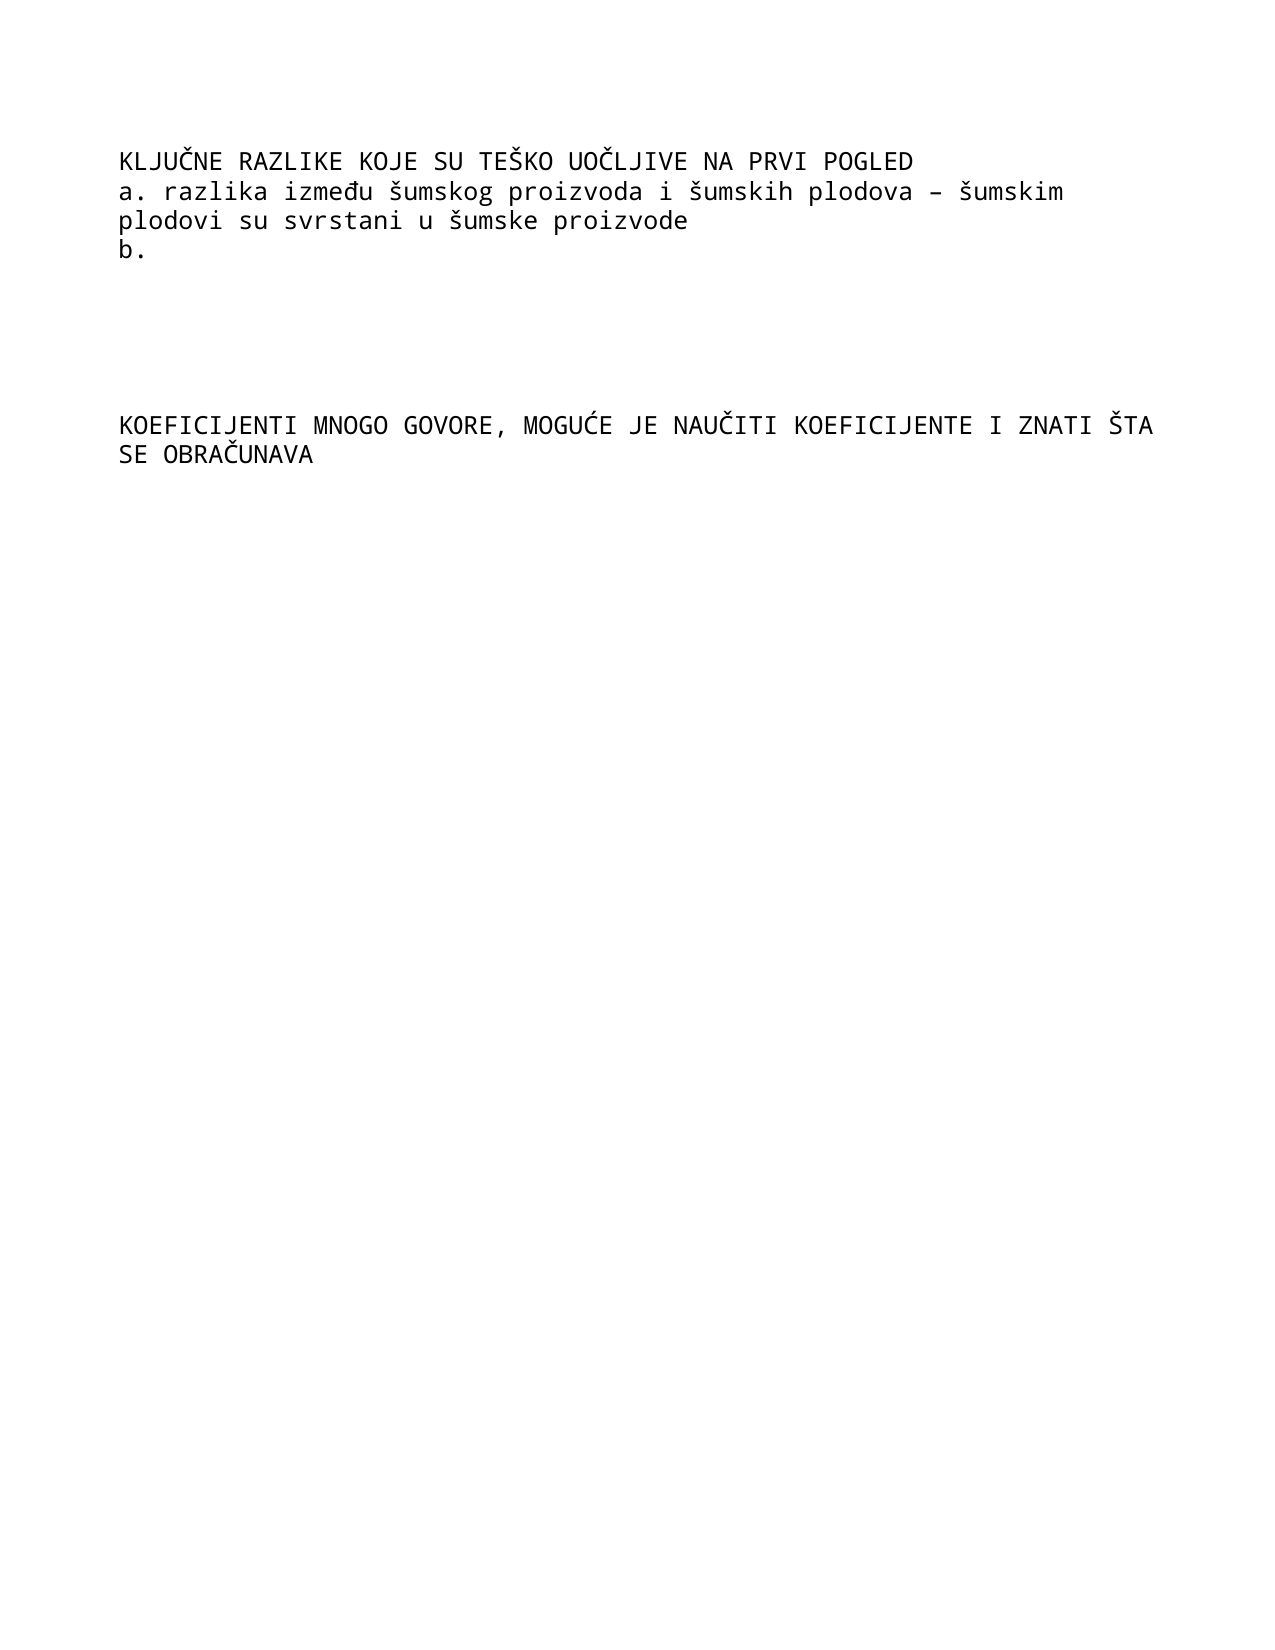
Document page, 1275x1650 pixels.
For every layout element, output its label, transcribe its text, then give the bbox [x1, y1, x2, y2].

text b. [118, 235, 1157, 264]
text a. razlika između šumskog proizvoda i šumskih plodova – šumskim plodovi su svrstani u šumske proizvode [118, 177, 1157, 235]
text KLJUČNE RAZLIKE KOJE SU TEŠKO UOČLJIVE NA PRVI POGLED [118, 147, 1157, 177]
text KOEFICIJENTI MNOGO GOVORE, MOGUĆE JE NAUČITI KOEFICIJENTE I ZNATI ŠTA SE OBRAČUNAVA [118, 411, 1157, 469]
